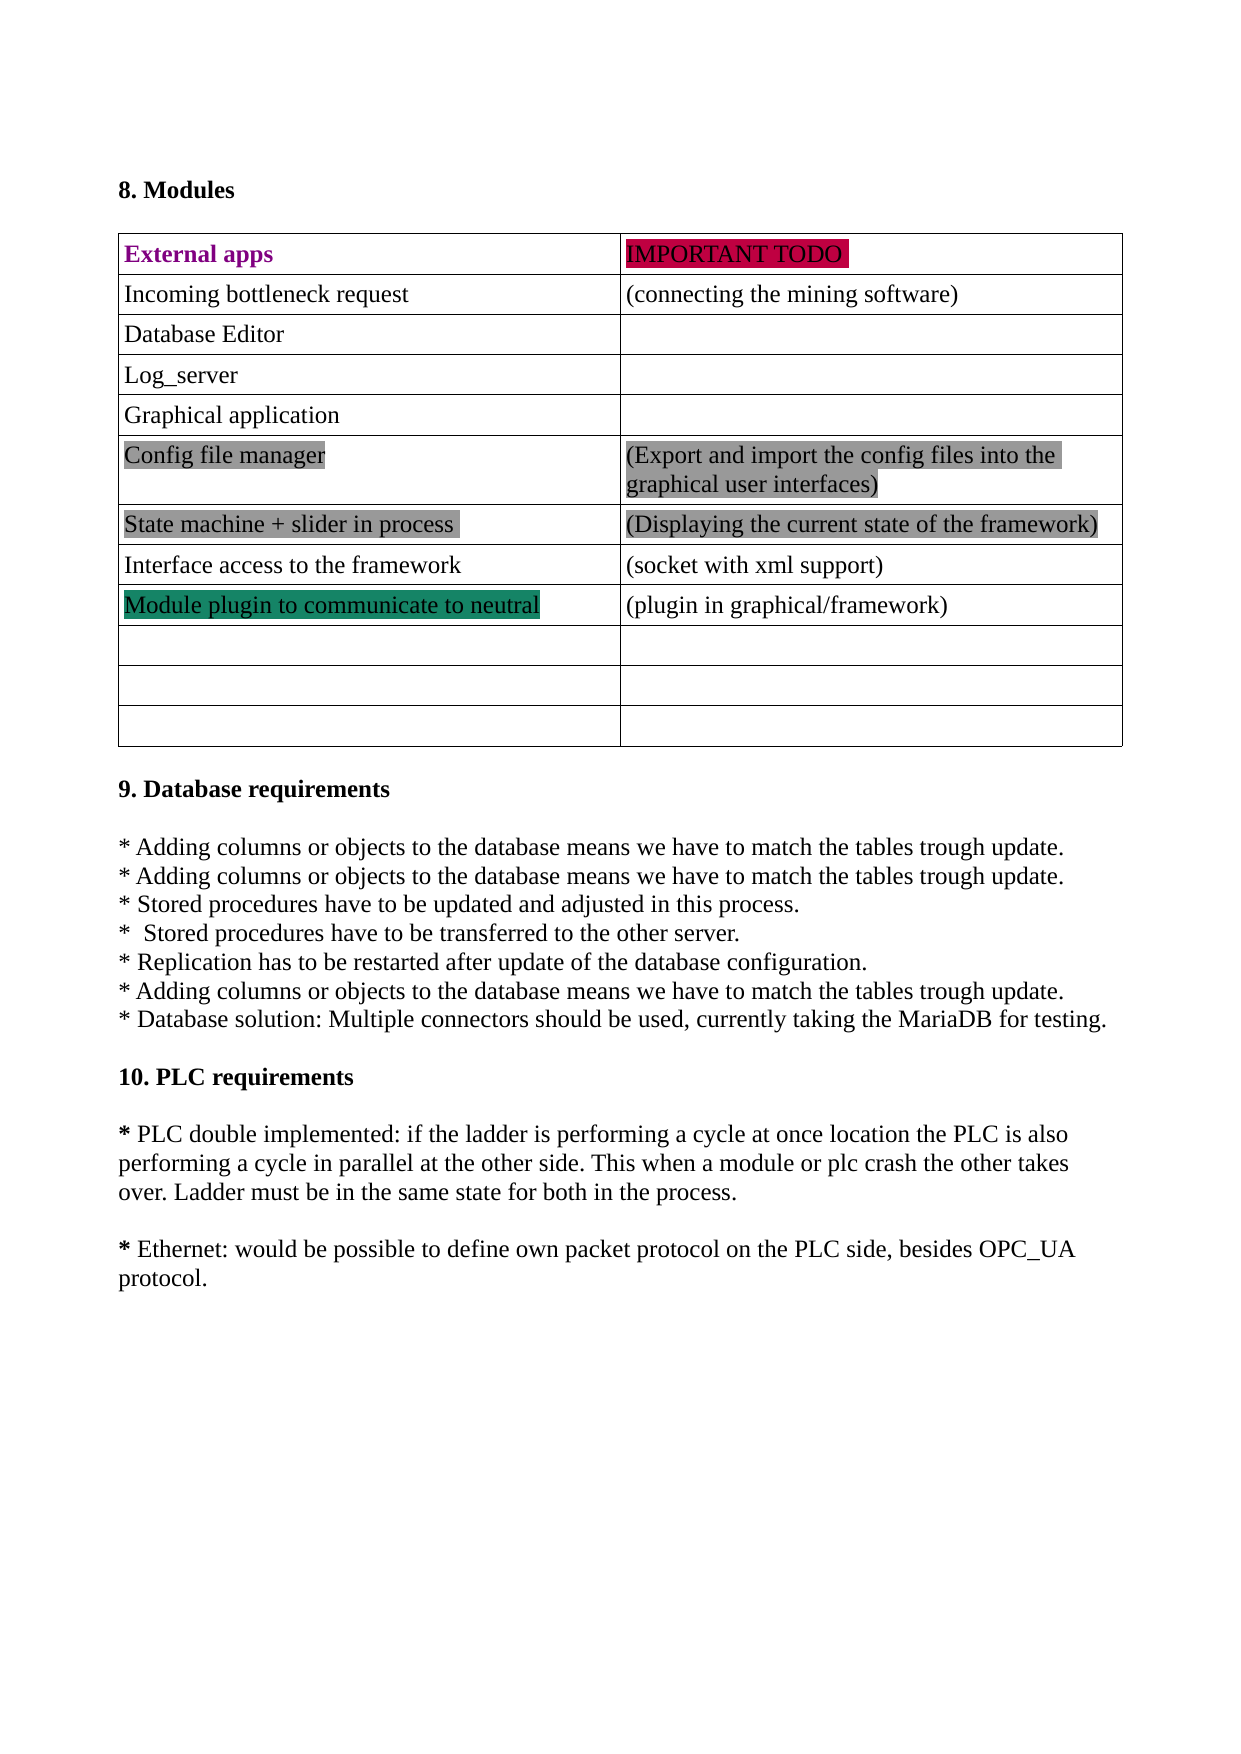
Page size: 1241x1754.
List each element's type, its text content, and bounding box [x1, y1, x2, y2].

table_cell Graphical application [119, 395, 620, 435]
table_cell (connecting the mining software) [621, 275, 1122, 314]
text 8. Modules [118, 176, 1122, 204]
table_cell (Displaying the current state of the framework) [621, 505, 1122, 544]
table_cell [621, 355, 1122, 394]
text 9. Database requirements [118, 774, 1122, 803]
table_cell Database Editor [119, 315, 620, 354]
text * Ethernet: would be possible to define own packet protocol on the PLC side, besides OPC_UA protocol. [118, 1234, 1122, 1292]
table_cell [621, 666, 1122, 705]
text * Adding columns or objects to the database means we have to match the tables trough update. [118, 976, 1122, 1004]
table_header External apps [119, 234, 620, 273]
text 10. PLC requirements [118, 1062, 1122, 1091]
table_cell [621, 626, 1122, 665]
text * Stored procedures have to be transferred to the other server. [118, 918, 1122, 947]
table_cell Interface access to the framework [119, 545, 620, 584]
table_cell Incoming bottleneck request [119, 275, 620, 314]
table_cell [621, 395, 1122, 435]
text * Database solution: Multiple connectors should be used, currently taking the MariaDB for testing. [118, 1004, 1122, 1033]
text * Adding columns or objects to the database means we have to match the tables trough update. [118, 832, 1122, 861]
table_cell (socket with xml support) [621, 545, 1122, 584]
table_cell [119, 706, 620, 746]
table_cell Config file manager [119, 436, 620, 504]
table_cell Module plugin to communicate to neutral [119, 585, 620, 625]
table_cell (plugin in graphical/framework) [621, 585, 1122, 625]
text * Replication has to be restarted after update of the database configuration. [118, 947, 1122, 976]
table_cell [119, 626, 620, 665]
table_cell [119, 666, 620, 705]
table_cell [621, 315, 1122, 354]
table_header IMPORTANT TODO [621, 234, 1122, 273]
table_cell [621, 706, 1122, 746]
table_cell Log_server [119, 355, 620, 394]
text * PLC double implemented: if the ladder is performing a cycle at once location the PLC is also performing a cycle in parallel at the other side. This when a module or plc crash the other takes over. Ladder must be in the same state for both in the process. [118, 1119, 1122, 1206]
table_cell (Export and import the config files into the graphical user interfaces) [621, 436, 1122, 504]
text * Adding columns or objects to the database means we have to match the tables trough update. [118, 861, 1122, 889]
table_cell State machine + slider in process [119, 505, 620, 544]
text * Stored procedures have to be updated and adjusted in this process. [118, 889, 1122, 918]
